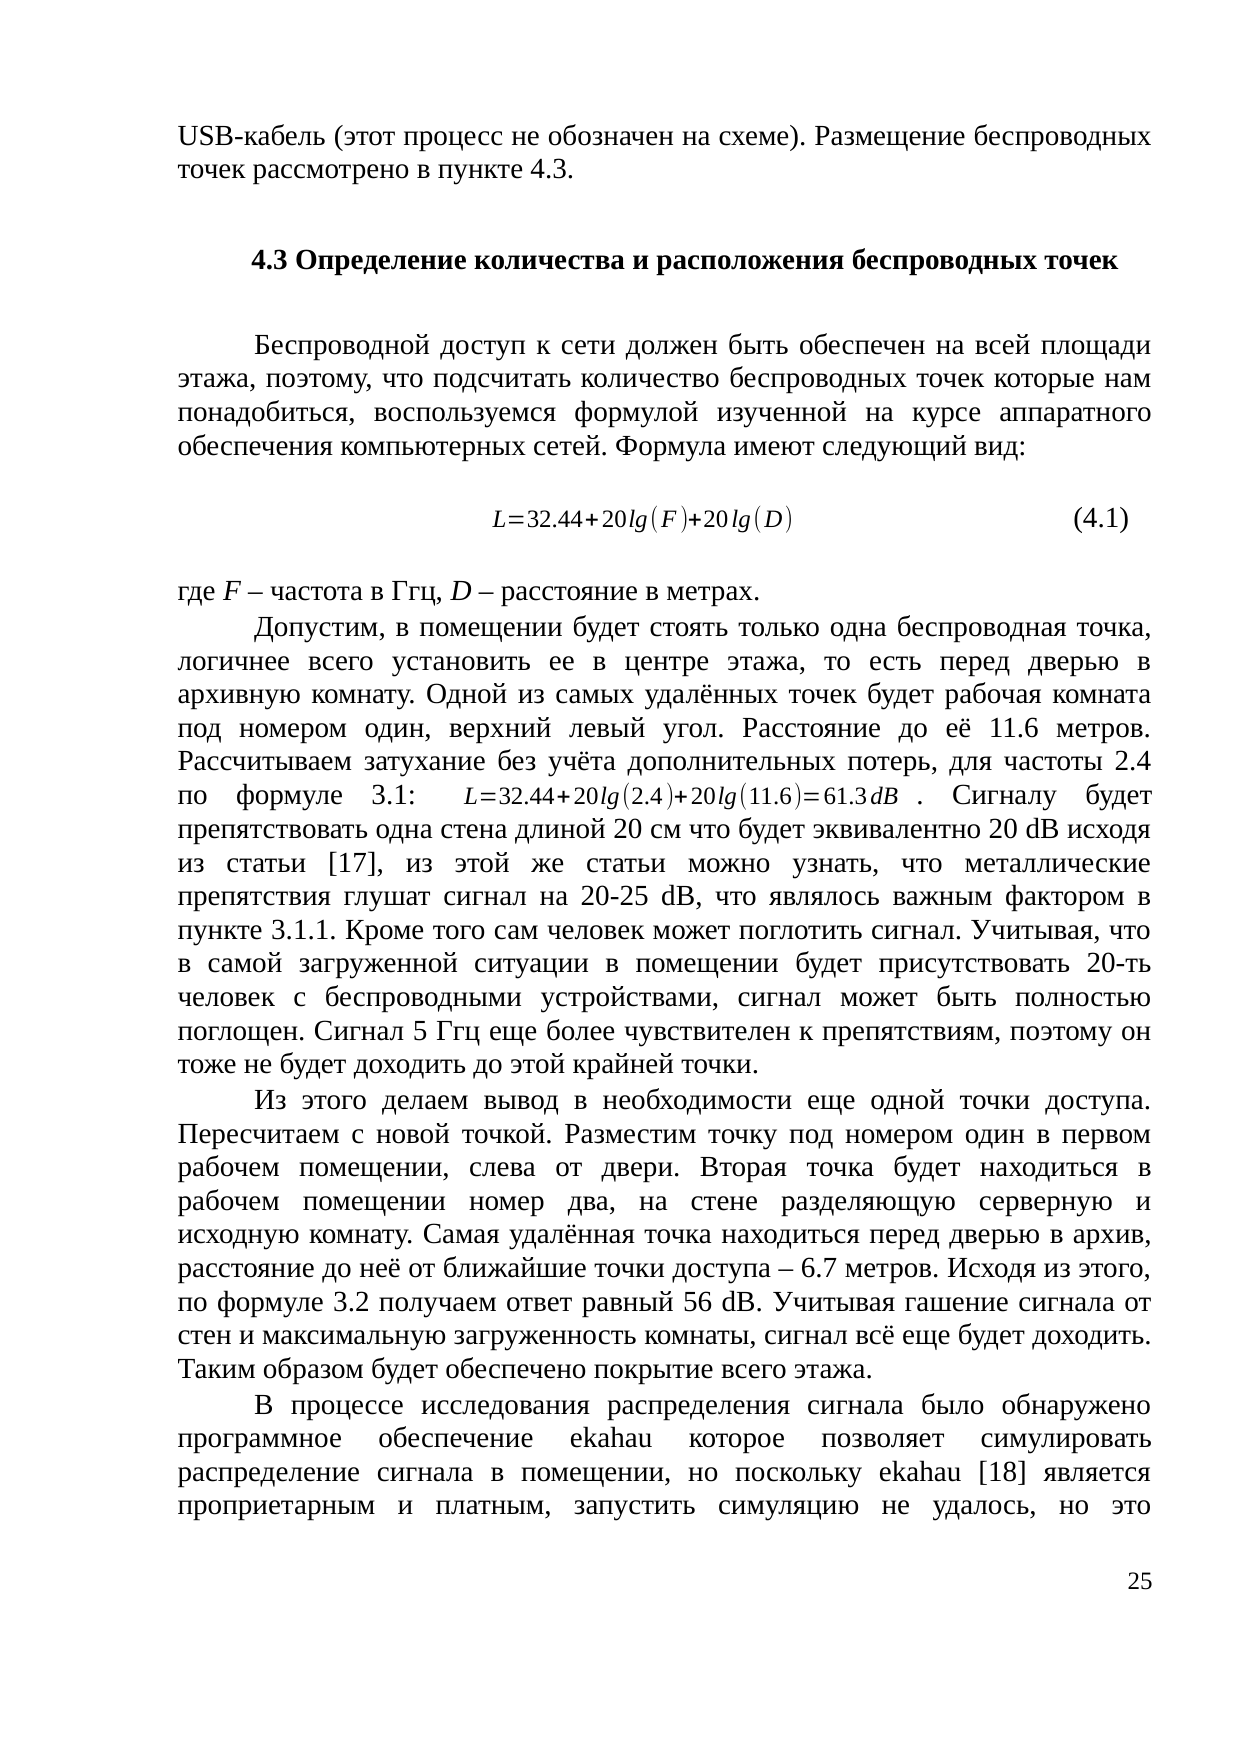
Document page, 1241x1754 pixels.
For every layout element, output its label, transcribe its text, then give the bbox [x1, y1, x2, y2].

text Из этого делаем вывод в необходимости еще одной точки доступа. Пересчитаем с новой точкой. Разместим точку под номером один в первом рабочем помещении, слева от двери. Вторая точка будет находиться в рабочем помещении номер два, на стене разделяющую серверную и исходную комнату. Самая удалённая точка находиться перед дверью в архив, расстояние до неё от ближайшие точки доступа – 6.7 метров. Исходя из этого, по формуле 3.2 получаем ответ равный 56 dB. Учитывая гашение сигнала от стен и максимальную загруженность комнаты, сигнал всё еще будет доходить. Таким образом будет обеспечено покрытие всего этажа. [177, 1082, 1152, 1384]
text Допустим, в помещении будет стоять только одна беспроводная точка, логичнее всего установить ее в центре этажа, то есть перед дверью в архивную комнату. Одной из самых удалённых точек будет рабочая комната под номером один, верхний левый угол. Расстояние до её 11.6 метров. Рассчитываем затухание без учёта дополнительных потерь, для частоты 2.4 по формуле 3.1: . Сигналу будет препятствовать одна стена длиной 20 см что будет эквивалентно 20 dB исходя из статьи [17], из этой же статьи можно узнать, что металлические препятствия глушат сигнал на 20-25 dB, что являлось важным фактором в пункте 3.1.1. Кроме того сам человек может поглотить сигнал. Учитывая, что в самой загруженной ситуации в помещении будет присутствовать 20-ть человек с беспроводными устройствами, сигнал может быть полностью поглощен. Сигнал 5 Ггц еще более чувствителен к препятствиям, поэтому он тоже не будет доходить до этой крайней точки. [177, 609, 1152, 1080]
text Беспроводной доступ к сети должен быть обеспечен на всей площади этажа, поэтому, что подсчитать количество беспроводных точек которые нам понадобиться, воспользуемся формулой изученной на курсе аппаратного обеспечения компьютерных сетей. Формула имеют следующий вид: [177, 327, 1152, 461]
text USB-кабель (этот процесс не обозначен на схеме). Размещение беспроводных точек рассмотрено в пункте 4.3. [177, 118, 1152, 185]
text В процессе исследования распределения сигнала было обнаружено программное обеспечение ekahau которое позволяет симулировать распределение сигнала в помещении, но поскольку ekahau [18] является проприетарным и платным, запустить симуляцию не удалось, но это [177, 1387, 1152, 1521]
text где F – частота в Ггц, D – расстояние в метрах. [177, 573, 1152, 607]
subtitle 4.3 Определение количества и расположения беспроводных точек [251, 242, 1152, 276]
text (4.1) [177, 500, 1152, 534]
